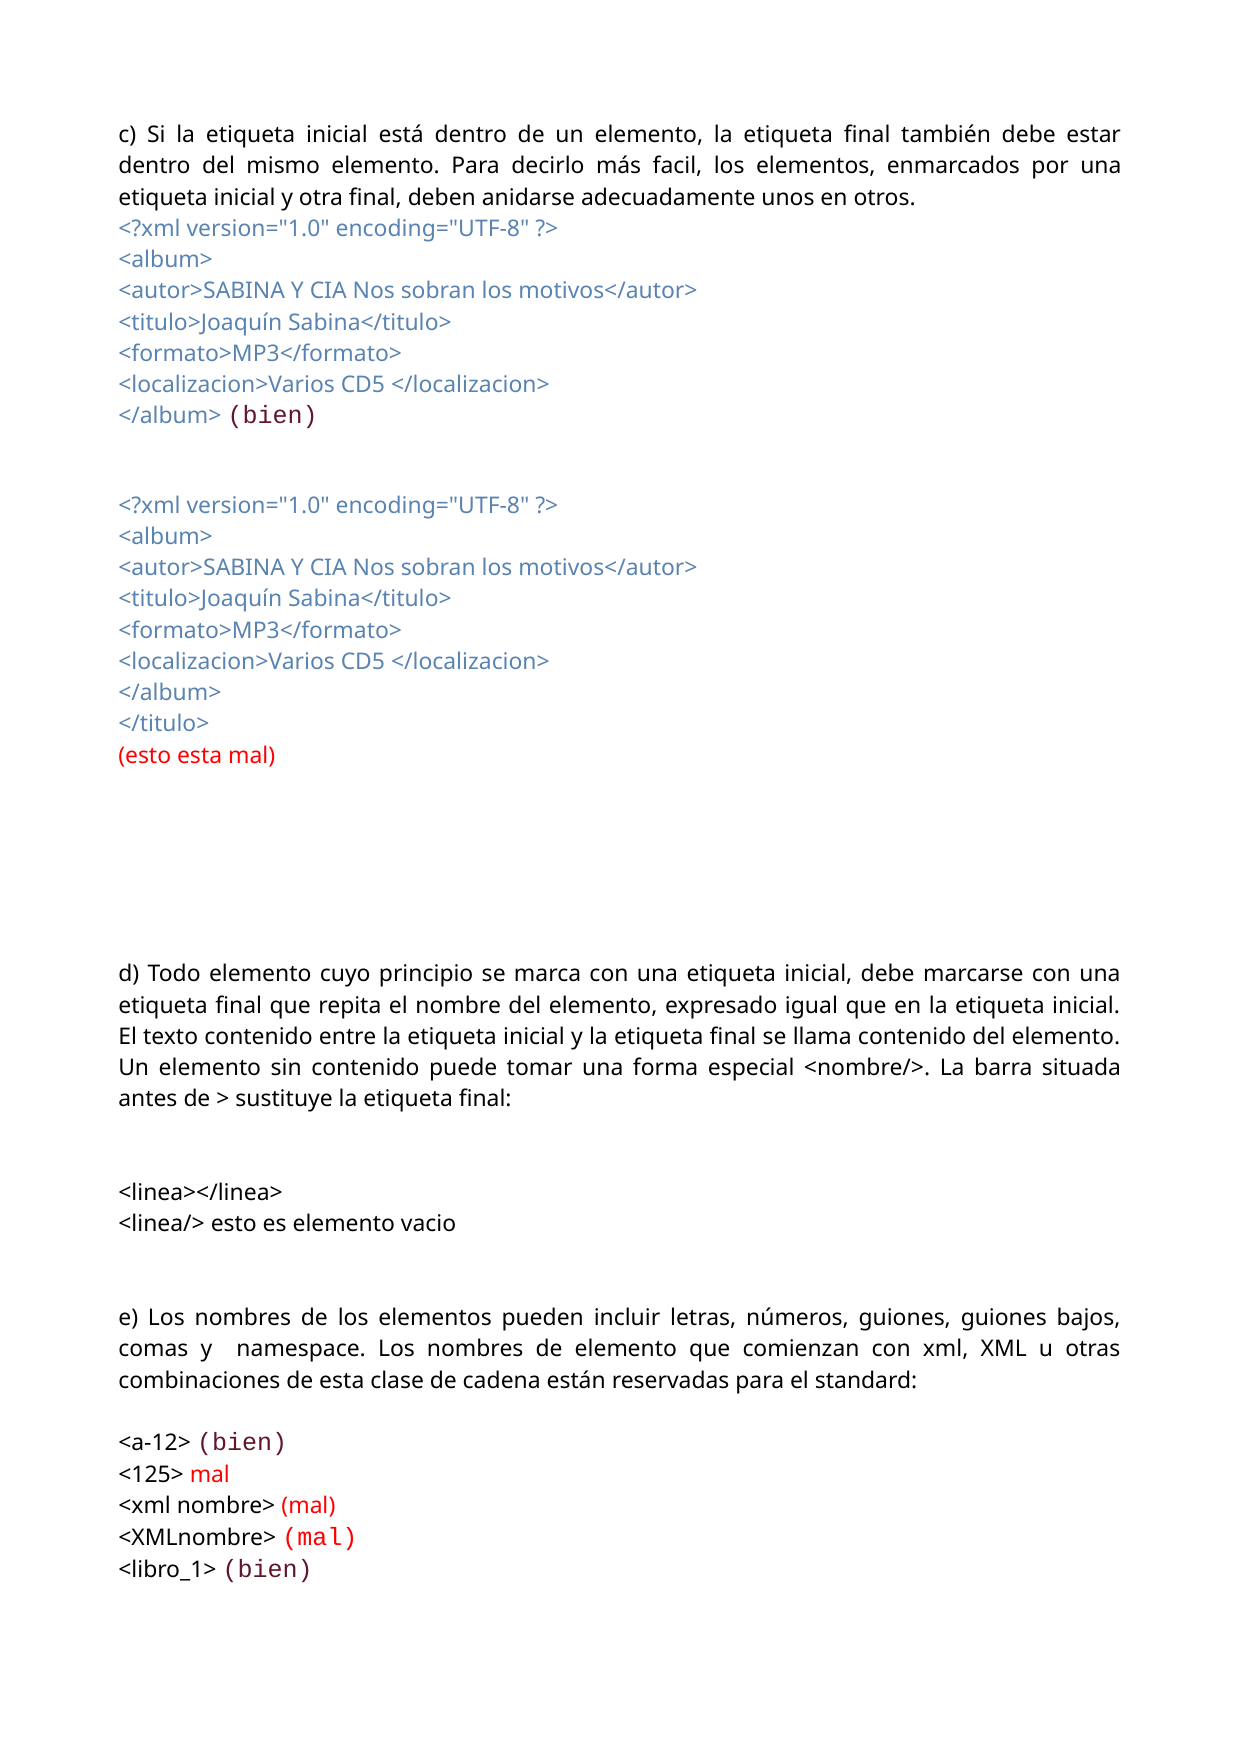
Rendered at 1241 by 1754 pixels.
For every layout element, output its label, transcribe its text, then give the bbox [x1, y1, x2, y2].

text e) Los nombres de los elementos pueden incluir letras, números, guiones, guiones bajos, comas y namespace. Los nombres de elemento que comienzan con xml, XML u otras combinaciones de esta clase de cadena están reservadas para el standard: [118, 1301, 1122, 1395]
text <libro_1> (bien) [118, 1552, 1122, 1584]
text </album> (bien) [118, 399, 1122, 431]
text </titulo> [118, 707, 1122, 738]
text </album> [118, 676, 1122, 707]
text <localizacion>Varios CD5 </localizacion> [118, 368, 1122, 399]
text c) Si la etiqueta inicial está dentro de un elemento, la etiqueta final también debe estar dentro del mismo elemento. Para decirlo más facil, los elementos, enmarcados por una etiqueta inicial y otra final, deben anidarse adecuadamente unos en otros. [118, 118, 1122, 212]
text <?xml version="1.0" encoding="UTF-8" ?> [118, 212, 1122, 243]
text <localizacion>Varios CD5 </localizacion> [118, 645, 1122, 676]
text <album> [118, 243, 1122, 274]
text <xml nombre> (mal) [118, 1489, 1122, 1521]
text <a-12> (bien) [118, 1426, 1122, 1458]
text <linea/> esto es elemento vacio [118, 1207, 1122, 1238]
text <formato>MP3</formato> [118, 337, 1122, 368]
text <XMLnombre> (mal) [118, 1521, 1122, 1552]
text (esto esta mal) [118, 738, 1122, 770]
text <album> [118, 520, 1122, 551]
text <?xml version="1.0" encoding="UTF-8" ?> [118, 488, 1122, 520]
text d) Todo elemento cuyo principio se marca con una etiqueta inicial, debe marcarse con una etiqueta final que repita el nombre del elemento, expresado igual que en la etiqueta inicial. El texto contenido entre la etiqueta inicial y la etiqueta final se llama contenido del elemento. Un elemento sin contenido puede tomar una forma especial <nombre/>. La barra situada antes de > sustituye la etiqueta final: [118, 957, 1122, 1113]
text <autor>SABINA Y CIA Nos sobran los motivos</autor> [118, 551, 1122, 582]
text <125> mal [118, 1458, 1122, 1489]
text <titulo>Joaquín Sabina</titulo> [118, 306, 1122, 337]
text <autor>SABINA Y CIA Nos sobran los motivos</autor> [118, 274, 1122, 306]
text <formato>MP3</formato> [118, 613, 1122, 645]
text <linea></linea> [118, 1176, 1122, 1207]
text <titulo>Joaquín Sabina</titulo> [118, 582, 1122, 613]
